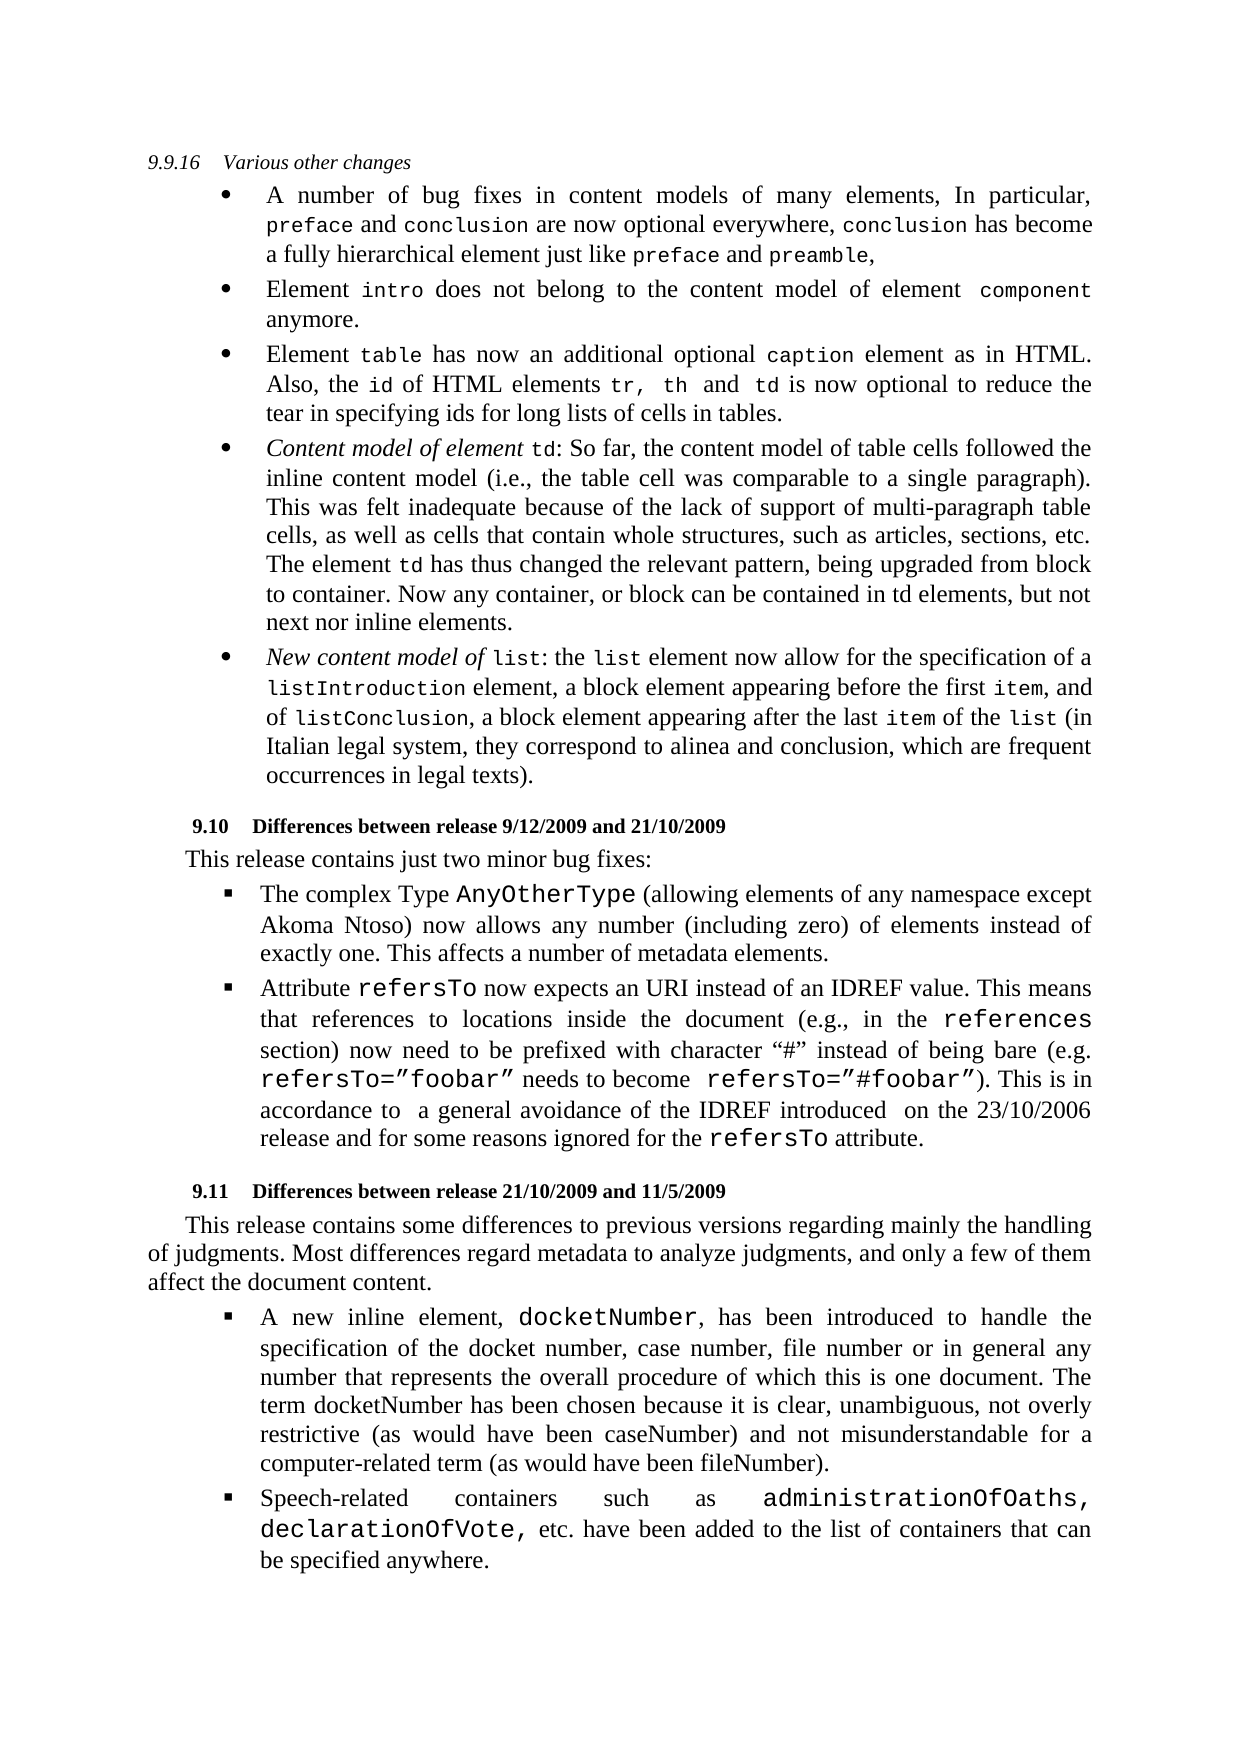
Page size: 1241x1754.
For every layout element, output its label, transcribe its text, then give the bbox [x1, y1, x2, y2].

text This release contains just two minor bug fixes: [148, 844, 1092, 873]
list Content model of element td: So far, the content model of table cells followed the inline content model (i.e., the table cell was comparable to a single paragraph). This was felt inadequate because of the lack of support of multi-paragraph table cells, as well as cells that contain whole structures, such as articles, sections, etc. The element td has thus changed the relevant pattern, being upgraded from block to container. Now any container, or block can be contained in td elements, but not next nor inline elements. [222, 433, 1092, 636]
text This release contains some differences to previous versions regarding mainly the handling of judgments. Most differences regard metadata to analyze judgments, and only a few of them affect the document content. [148, 1210, 1092, 1296]
subtitle Various other changes [148, 150, 1092, 174]
list A number of bug fixes in content models of many elements, In particular, preface and conclusion are now optional everywhere, conclusion has become a fully hierarchical element just like preface and preamble, [222, 180, 1092, 268]
list Speech-related containers such as administrationOfOaths, declarationOfVote, etc. have been added to the list of containers that can be specified anywhere. [222, 1483, 1092, 1573]
list New content model of list: the list element now allow for the specification of a listIntroduction element, a block element appearing before the first item, and of listConclusion, a block element appearing after the last item of the list (in Italian legal system, they correspond to alinea and conclusion, which are frequent occurrences in legal texts). [222, 642, 1092, 789]
subtitle Differences between release 9/12/2009 and 21/10/2009 [192, 814, 1092, 838]
subtitle Differences between release 21/10/2009 and 11/5/2009 [192, 1179, 1092, 1203]
list The complex Type AnyOtherType (allowing elements of any namespace except Akoma Ntoso) now allows any number (including zero) of elements instead of exactly one. This affects a number of metadata elements. [222, 879, 1092, 967]
list Attribute refersTo now expects an URI instead of an IDREF value. This means that references to locations inside the document (e.g., in the references section) now need to be prefixed with character “#” instead of being bare (e.g. refersTo=”foobar” needs to become refersTo=”#foobar”). This is in accordance to a general avoidance of the IDREF introduced on the 23/10/2006 release and for some reasons ignored for the refersTo attribute. [222, 973, 1092, 1154]
list A new inline element, docketNumber, has been introduced to handle the specification of the docket number, case number, file number or in general any number that represents the overall procedure of which this is one document. The term docketNumber has been chosen because it is clear, unambiguous, not overly restrictive (as would have been caseNumber) and not misunderstandable for a computer-related term (as would have been fileNumber). [222, 1302, 1092, 1477]
list Element intro does not belong to the content model of element component anymore. [222, 274, 1092, 333]
list Element table has now an additional optional caption element as in HTML. Also, the id of HTML elements tr, th and td is now optional to reduce the tear in specifying ids for long lists of cells in tables. [222, 339, 1092, 427]
